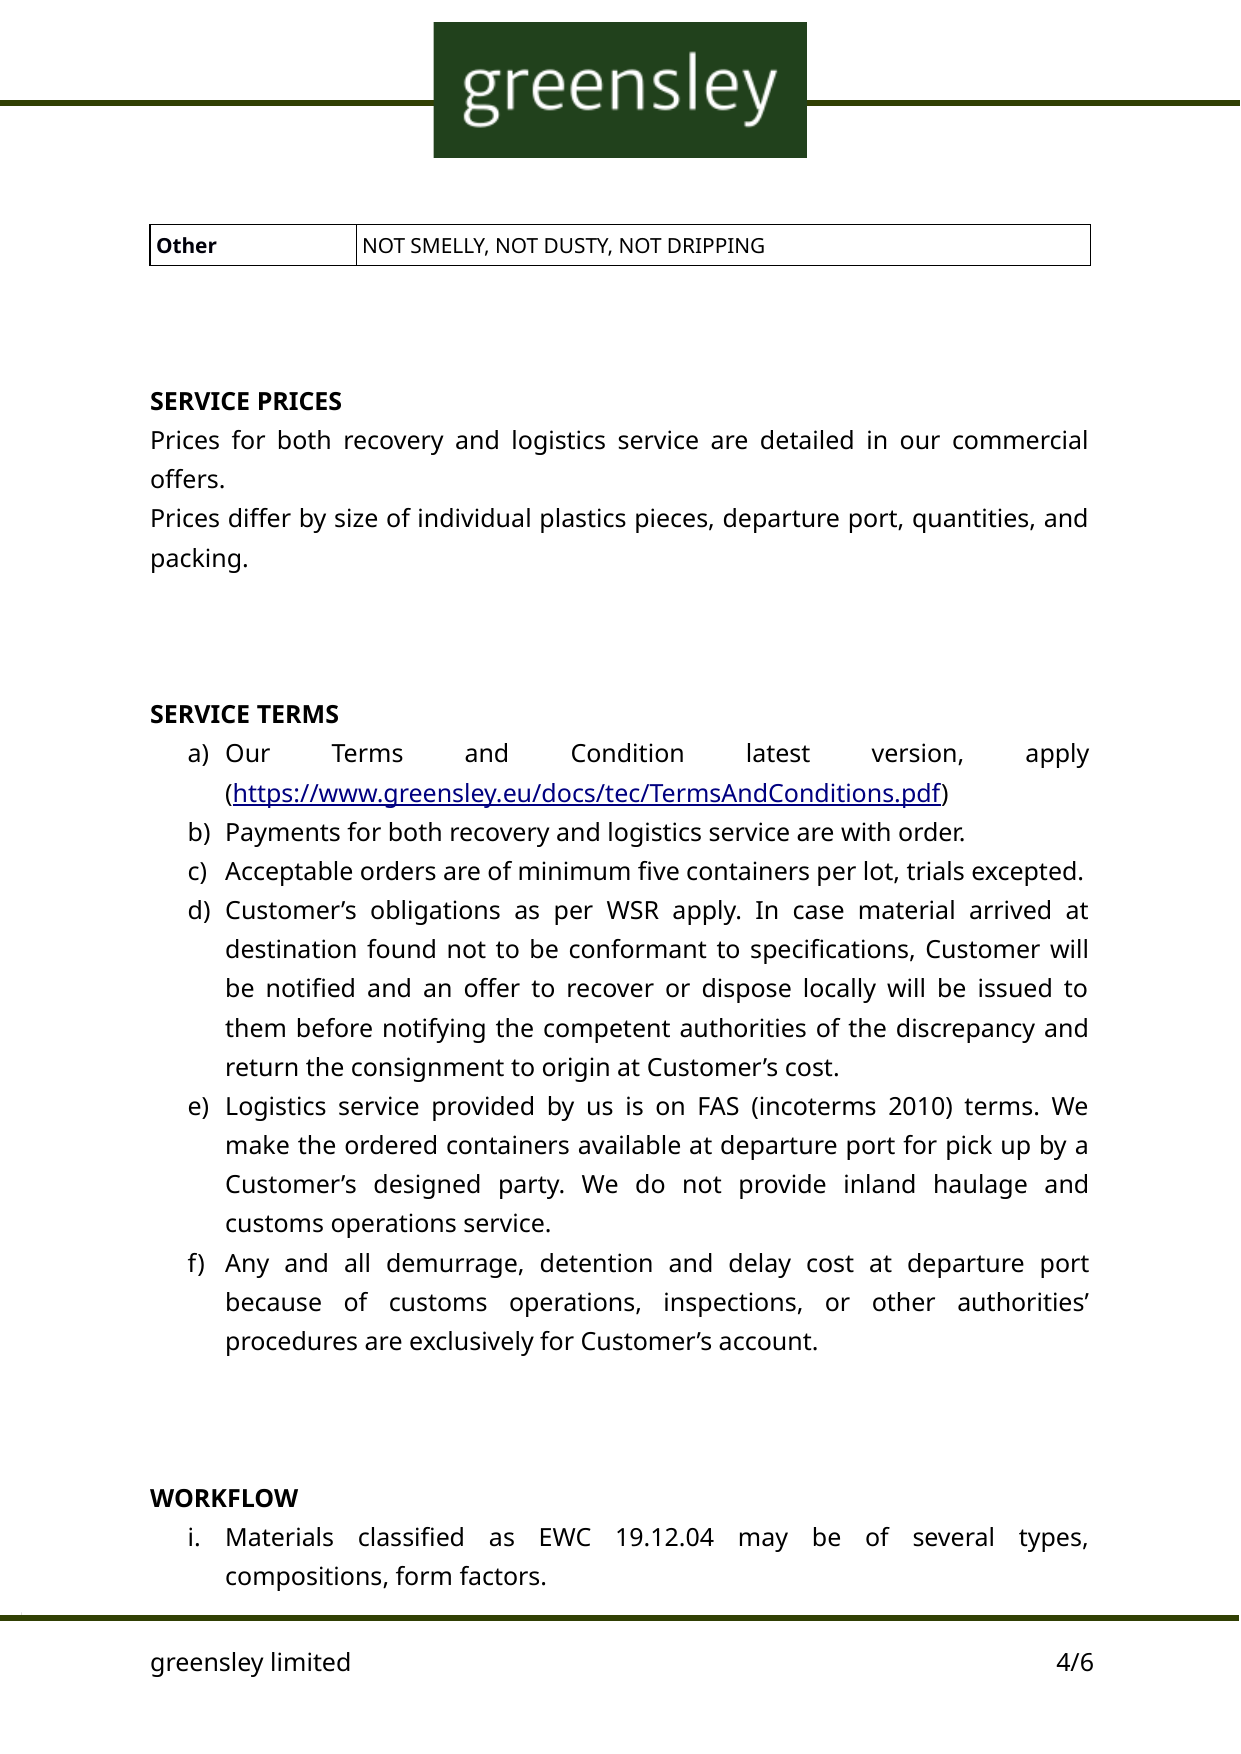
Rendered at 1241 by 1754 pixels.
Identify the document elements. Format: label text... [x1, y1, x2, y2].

table_cell Other [151, 225, 356, 265]
text SERVICE PRICES [150, 383, 1090, 418]
list Payments for both recovery and logistics service are with order. [187, 814, 1090, 848]
text Prices for both recovery and logistics service are detailed in our commercial offers. [150, 423, 1090, 496]
list Customer’s obligations as per WSR apply. In case material arrived at destination found not to be conformant to specifications, Customer will be notified and an offer to recover or dispose locally will be issued to them before notifying the competent authorities of the discrepancy and return the consignment to origin at Customer’s cost. [187, 893, 1090, 1083]
text WORKFLOW [150, 1480, 1090, 1514]
picture [433, 22, 807, 158]
list Our Terms and Condition latest version, apply (https://www.greensley.eu/docs/tec/TermsAndConditions.pdf) [187, 736, 1090, 809]
list Acceptable orders are of minimum five containers per lot, trials excepted. [187, 853, 1090, 888]
list Materials classified as EWC 19.12.04 may be of several types, compositions, form factors. [187, 1519, 1090, 1593]
list Logistics service provided by us is on FAS (incoterms 2010) terms. We make the ordered containers available at departure port for pick up by a Customer’s designed party. We do not provide inland haulage and customs operations service. [187, 1088, 1090, 1240]
text Prices differ by size of individual plastics pieces, departure port, quantities, and packing. [150, 501, 1090, 574]
list Any and all demurrage, detention and delay cost at departure port because of customs operations, inspections, or other authorities’ procedures are exclusively for Customer’s account. [187, 1245, 1090, 1358]
table_cell NOT SMELLY, NOT DUSTY, NOT DRIPPING [357, 225, 1090, 265]
text SERVICE TERMS [150, 697, 1090, 731]
